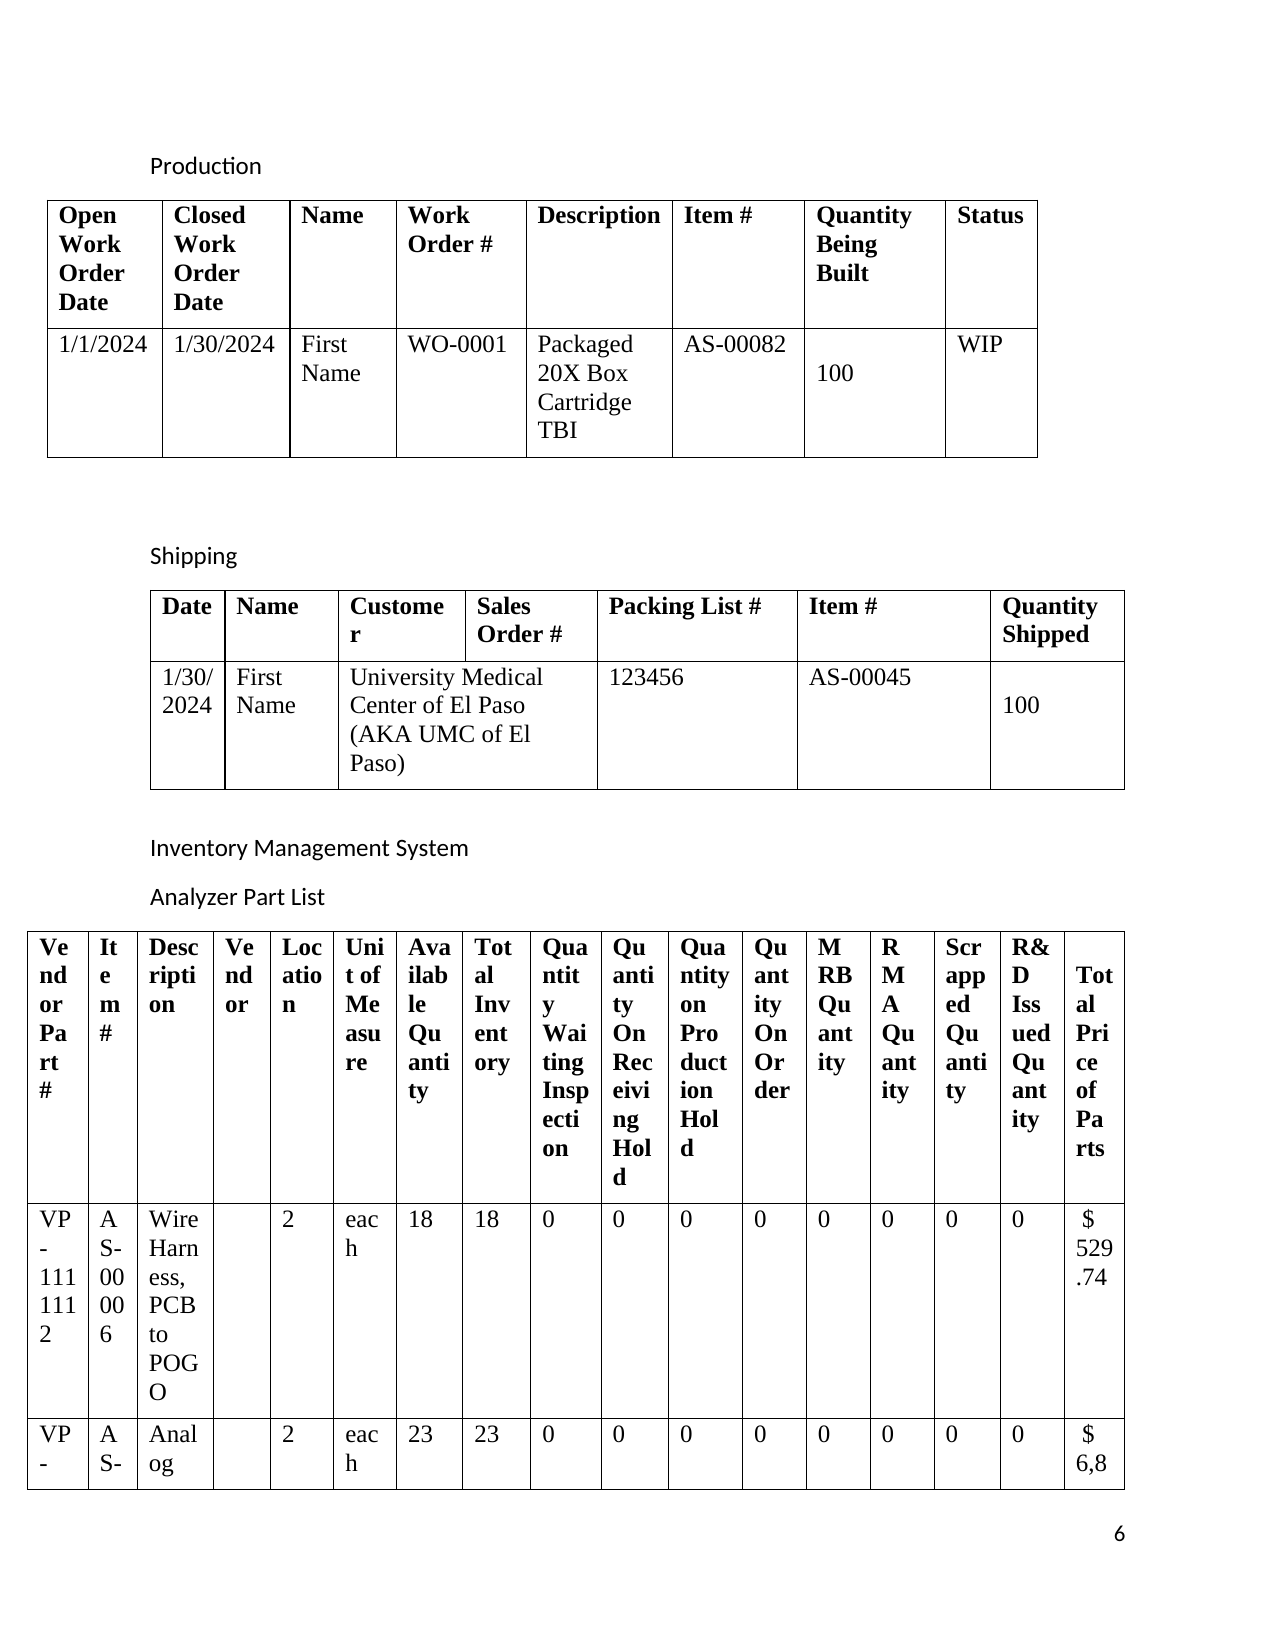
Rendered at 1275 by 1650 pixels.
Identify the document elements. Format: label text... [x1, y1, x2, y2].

table_cell each [334, 1419, 396, 1489]
table_header Unit of Measure [334, 932, 396, 1203]
table_cell 0 [531, 1419, 601, 1489]
table_cell 1/30/2024 [151, 662, 224, 789]
table_header Quantity On Order [743, 932, 806, 1203]
table_header Item # [673, 201, 804, 328]
table_cell 0 [807, 1204, 870, 1418]
table_cell 2 [271, 1419, 333, 1489]
table_cell 100 [991, 662, 1124, 789]
table_header Status [946, 201, 1037, 328]
table_header Scrapped Quantity [935, 932, 1000, 1203]
table_header Closed Work Order Date [163, 201, 289, 328]
table_header Quantity Shipped [991, 591, 1124, 661]
table_header Total Price of Parts [1065, 932, 1124, 1203]
table_cell [214, 1419, 270, 1489]
table_cell 0 [935, 1204, 1000, 1418]
text Shipping [150, 540, 1125, 571]
table_cell VP- [28, 1419, 88, 1489]
table_header Total Inventory [463, 932, 530, 1203]
table_cell 18 [397, 1204, 462, 1418]
table_header Name [226, 591, 338, 661]
table_cell 0 [871, 1419, 934, 1489]
table_cell Wire Harness, PCB to POGO [138, 1204, 213, 1418]
table_cell AS-00006 [89, 1204, 137, 1418]
table_cell [214, 1204, 270, 1418]
table_cell WO-0001 [397, 329, 526, 457]
table_header Sales Order # [466, 591, 597, 661]
table_cell 0 [531, 1204, 601, 1418]
table_cell 23 [397, 1419, 462, 1489]
table_header Item # [89, 932, 137, 1203]
table_cell VP-1111112 [28, 1204, 88, 1418]
table_cell 0 [602, 1204, 668, 1418]
table_cell University Medical Center of El Paso (AKA UMC of El Paso) [339, 662, 597, 789]
table_cell 0 [871, 1204, 934, 1418]
table_cell $ 6,8 [1065, 1419, 1124, 1489]
table_cell AS-00082 [673, 329, 804, 457]
table_header Location [271, 932, 333, 1203]
table_cell AS-00045 [798, 662, 990, 789]
table_header Quantity on Production Hold [669, 932, 742, 1203]
table_header Customer [339, 591, 465, 661]
table_header Vendor Part # [28, 932, 88, 1203]
table_header Date [151, 591, 224, 661]
table_cell 0 [807, 1419, 870, 1489]
table_cell each [334, 1204, 396, 1418]
table_cell 100 [805, 329, 945, 457]
table_cell 0 [669, 1204, 742, 1418]
table_header Open Work Order Date [48, 201, 162, 328]
table_header Description [527, 201, 672, 328]
table_cell 0 [743, 1419, 806, 1489]
table_cell First Name [226, 662, 338, 789]
table_cell AS- [89, 1419, 137, 1489]
table_cell 0 [1001, 1419, 1064, 1489]
table_header Quantity Being Built [805, 201, 945, 328]
table_cell 0 [669, 1419, 742, 1489]
table_cell 23 [463, 1419, 530, 1489]
table_cell 18 [463, 1204, 530, 1418]
table_header Packing List # [598, 591, 797, 661]
table_header Work Order # [397, 201, 526, 328]
table_cell 1/30/2024 [163, 329, 289, 457]
table_header Available Quantity [397, 932, 462, 1203]
table_cell 1/1/2024 [48, 329, 162, 457]
table_cell 0 [1001, 1204, 1064, 1418]
table_cell 2 [271, 1204, 333, 1418]
table_cell 123456 [598, 662, 797, 789]
table_header Item # [798, 591, 990, 661]
table_cell First Name [291, 329, 396, 457]
table_cell $ 529.74 [1065, 1204, 1124, 1418]
table_cell WIP [946, 329, 1037, 457]
text Production [150, 150, 1125, 181]
table_header MRB Quantity [807, 932, 870, 1203]
table_header Quantity On Receiving Hold [602, 932, 668, 1203]
table_header Quantity Waiting Inspection [531, 932, 601, 1203]
table_cell 0 [935, 1419, 1000, 1489]
table_cell Analog [138, 1419, 213, 1489]
table_header R&D Issued Quantity [1001, 932, 1064, 1203]
text Analyzer Part List [150, 881, 1125, 912]
table_header Description [138, 932, 213, 1203]
table_cell 0 [602, 1419, 668, 1489]
text Inventory Management System [150, 832, 1125, 862]
table_cell 0 [743, 1204, 806, 1418]
table_header Name [291, 201, 396, 328]
table_cell Packaged 20X Box Cartridge TBI [527, 329, 672, 457]
table_header RMA Quantity [871, 932, 934, 1203]
table_header Vendor [214, 932, 270, 1203]
